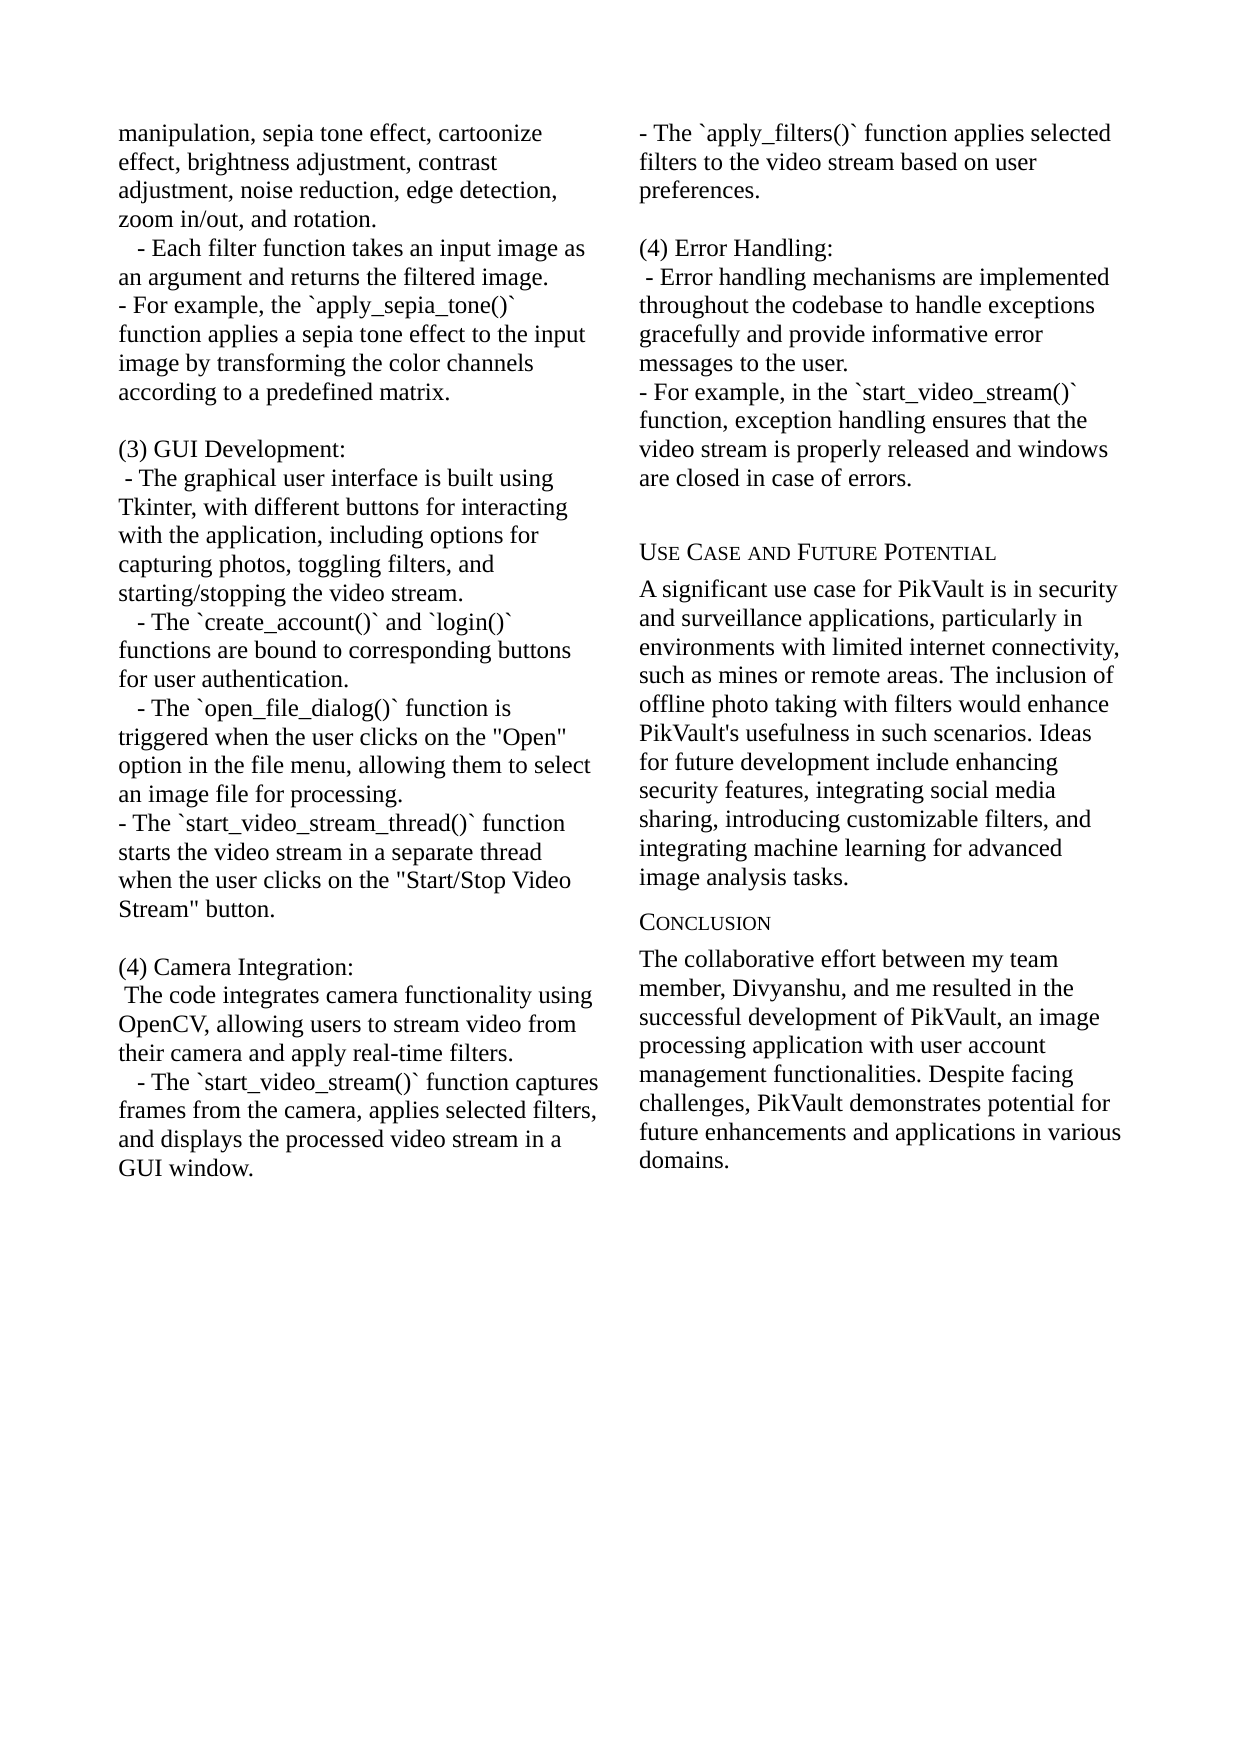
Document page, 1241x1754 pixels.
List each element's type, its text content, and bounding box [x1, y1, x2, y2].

text - The `start_video_stream()` function captures frames from the camera, applies selected filters, and displays the processed video stream in a GUI window. [118, 1067, 601, 1182]
text - The `apply_filters()` function applies selected filters to the video stream based on user preferences. [639, 118, 1122, 204]
text - The `start_video_stream_thread()` function starts the video stream in a separate thread when the user clicks on the "Start/Stop Video Stream" button. [118, 808, 601, 923]
subtitle Conclusion [639, 907, 1122, 936]
text manipulation, sepia tone effect, cartoonize effect, brightness adjustment, contrast adjustment, noise reduction, edge detection, zoom in/out, and rotation. [118, 118, 601, 233]
text - For example, the `apply_sepia_tone()` function applies a sepia tone effect to the input image by transforming the color channels according to a predefined matrix. [118, 291, 601, 406]
subtitle Use Case and Future Potential [639, 537, 1122, 566]
text The code integrates camera functionality using OpenCV, allowing users to stream video from their camera and apply real-time filters. [118, 981, 601, 1067]
text - Error handling mechanisms are implemented throughout the codebase to handle exceptions gracefully and provide informative error messages to the user. [639, 262, 1122, 377]
text The collaborative effort between my team member, Divyanshu, and me resulted in the successful development of PikVault, an image processing application with user account management functionalities. Despite facing challenges, PikVault demonstrates potential for future enhancements and applications in various domains. [639, 944, 1122, 1174]
text - The graphical user interface is built using Tkinter, with different buttons for interacting with the application, including options for capturing photos, toggling filters, and starting/stopping the video stream. [118, 463, 601, 607]
text (3) GUI Development: [118, 434, 601, 463]
text - Each filter function takes an input image as an argument and returns the filtered image. [118, 233, 601, 291]
text - The `open_file_dialog()` function is triggered when the user clicks on the "Open" option in the file menu, allowing them to select an image file for processing. [118, 693, 601, 808]
text - For example, in the `start_video_stream()` function, exception handling ensures that the video stream is properly released and windows are closed in case of errors. [639, 377, 1122, 492]
text (4) Error Handling: [639, 233, 1122, 262]
text (4) Camera Integration: [118, 952, 601, 981]
text A significant use case for PikVault is in security and surveillance applications, particularly in environments with limited internet connectivity, such as mines or remote areas. The inclusion of offline photo taking with filters would enhance PikVault's usefulness in such scenarios. Ideas for future development include enhancing security features, integrating social media sharing, introducing customizable filters, and integrating machine learning for advanced image analysis tasks. [639, 574, 1122, 891]
text - The `create_account()` and `login()` functions are bound to corresponding buttons for user authentication. [118, 607, 601, 693]
